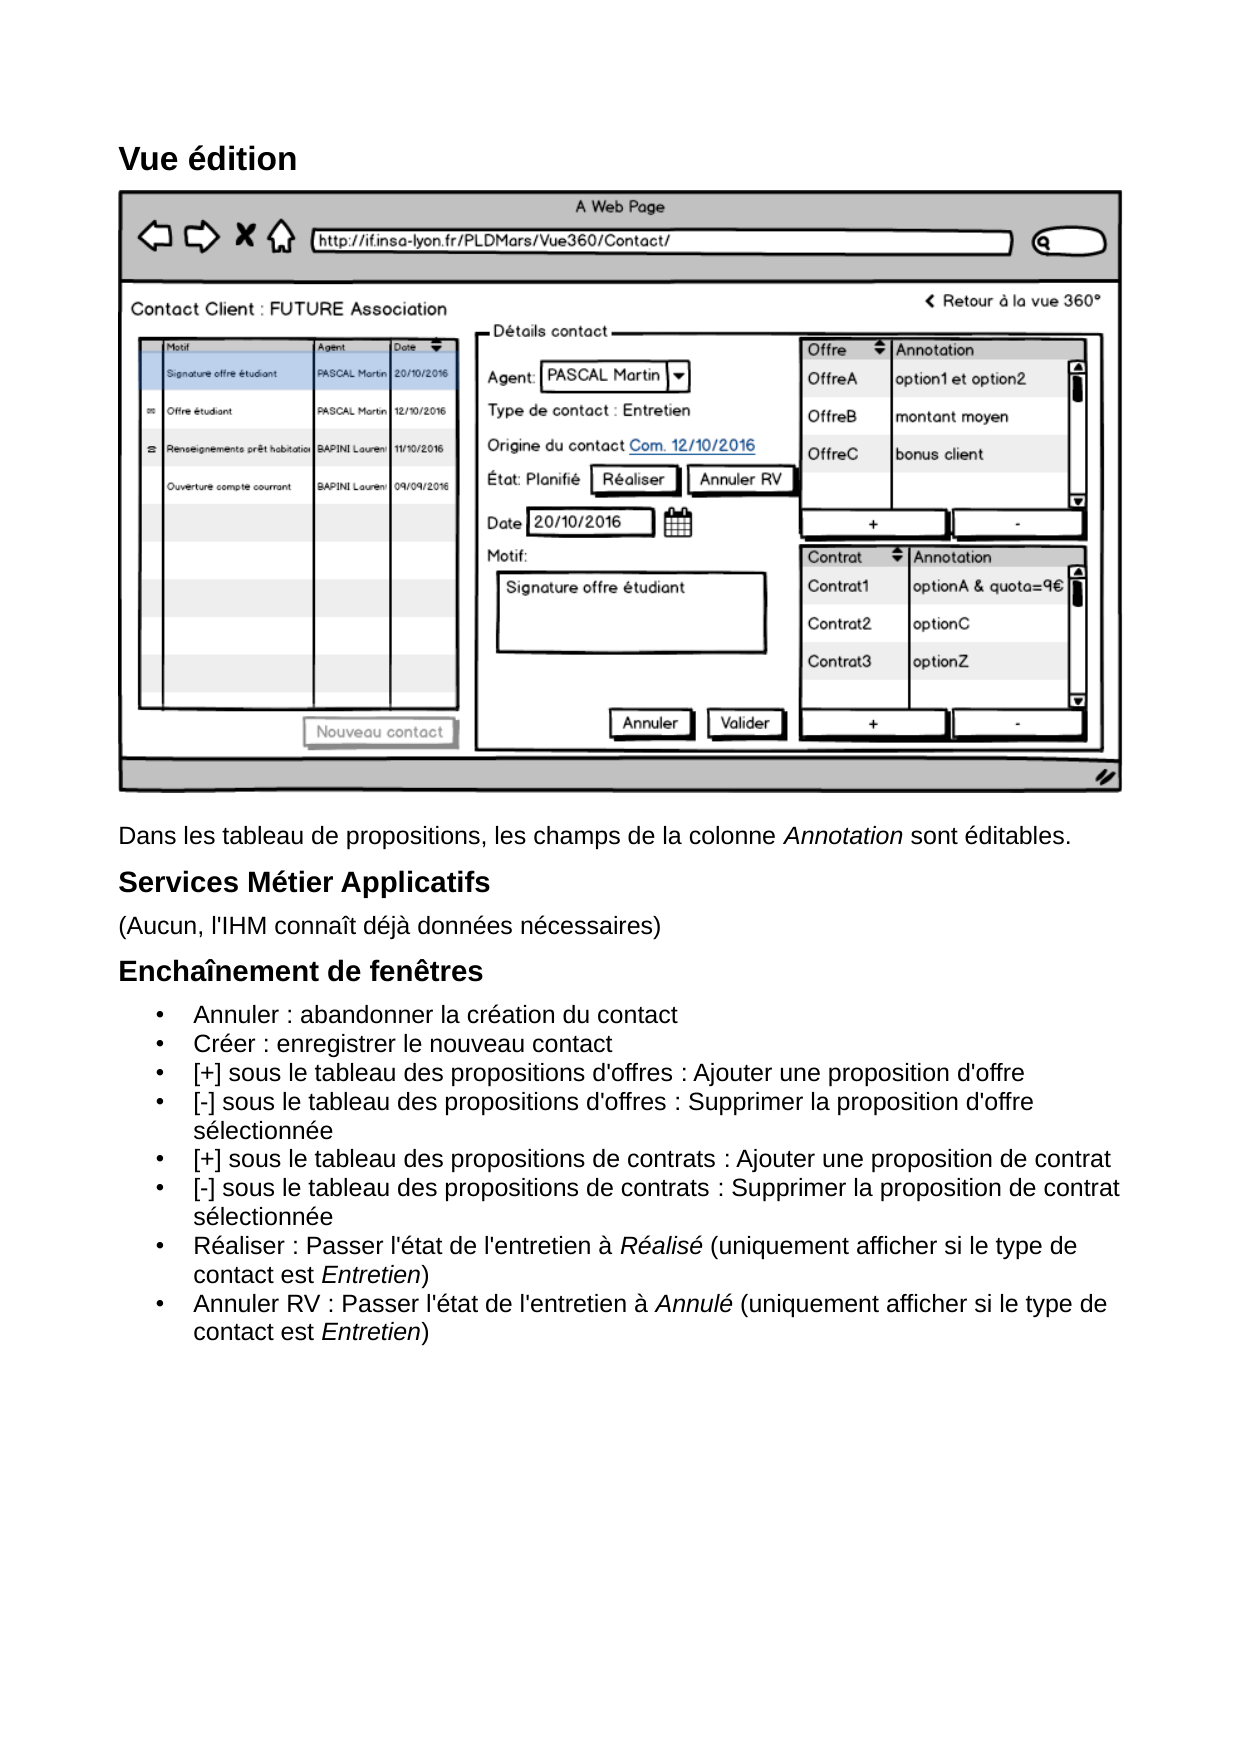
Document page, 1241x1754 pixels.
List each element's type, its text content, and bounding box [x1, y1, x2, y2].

text (Aucun, l'IHM connaît déjà données nécessaires) [118, 911, 1122, 939]
list Créer : enregistrer le nouveau contact [156, 1029, 1122, 1058]
list Annuler RV : Passer l'état de l'entretien à Annulé (uniquement afficher si le type de contact est Entretien) [156, 1288, 1122, 1346]
list [-] sous le tableau des propositions d'offres : Supprimer la proposition d'offre sélectionnée [156, 1087, 1122, 1144]
list Annuler : abandonner la création du contact [156, 1000, 1122, 1029]
list [+] sous le tableau des propositions d'offres : Ajouter une proposition d'offre [156, 1058, 1122, 1087]
list [+] sous le tableau des propositions de contrats : Ajouter une proposition de contrat [156, 1144, 1122, 1173]
subtitle Services Métier Applicatifs [118, 864, 1122, 898]
text Dans les tableau de propositions, les champs de la colonne Annotation sont éditables. [118, 821, 1122, 850]
subtitle Vue édition [118, 139, 1122, 178]
subtitle Enchaînement de fenêtres [118, 954, 1122, 988]
list Réaliser : Passer l'état de l'entretien à Réalisé (uniquement afficher si le type de contact est Entretien) [156, 1231, 1122, 1288]
picture [118, 190, 1123, 793]
list [-] sous le tableau des propositions de contrats : Supprimer la proposition de contrat sélectionnée [156, 1173, 1122, 1231]
